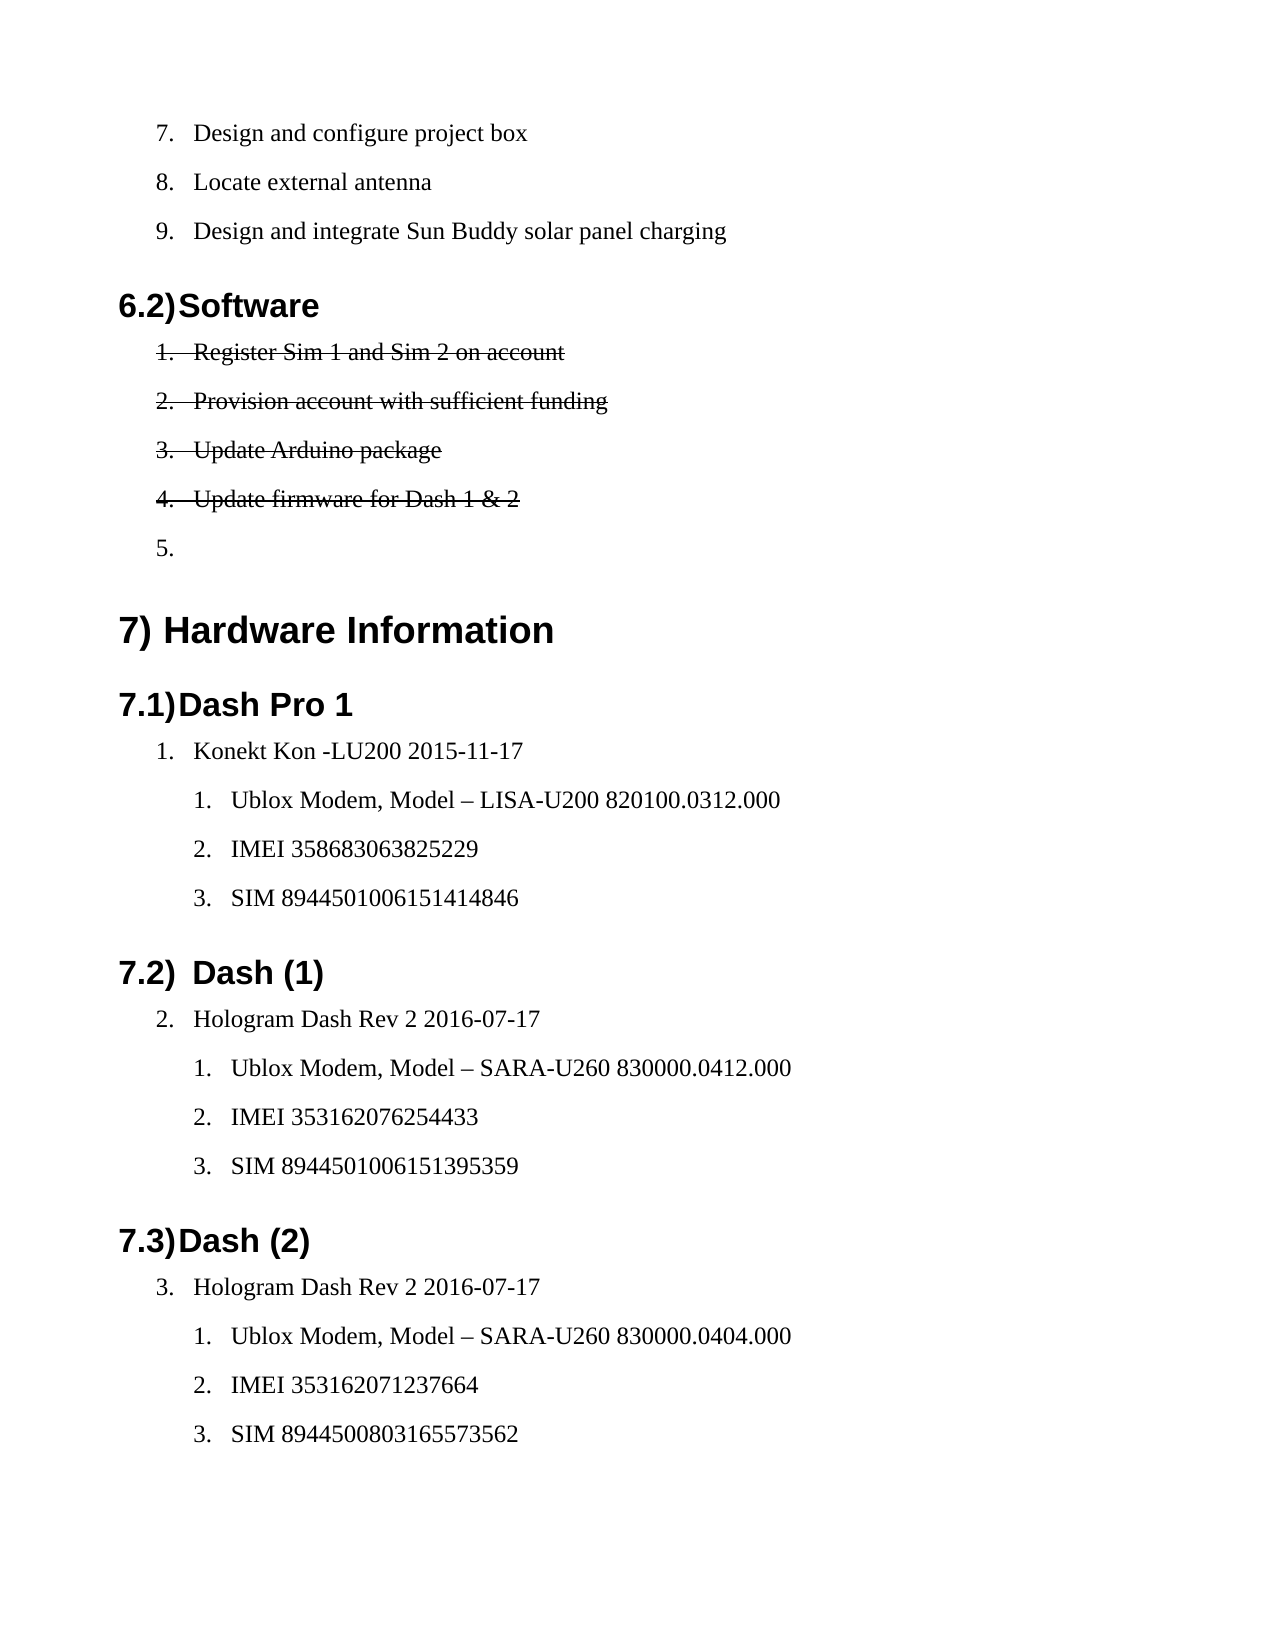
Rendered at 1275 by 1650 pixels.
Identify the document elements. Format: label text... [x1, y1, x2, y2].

list Ublox Modem, Model – SARA-U260 830000.0404.000 [193, 1321, 1157, 1350]
list Hologram Dash Rev 2 2016-07-17 [156, 1004, 1157, 1033]
list Ublox Modem, Model – SARA-U260 830000.0412.000 [193, 1053, 1157, 1082]
list Konekt Kon -LU200 2015-11-17 [156, 736, 1157, 764]
list Locate external antenna [156, 167, 1157, 196]
list Provision account with sufficient funding [156, 386, 1157, 415]
list Design and integrate Sun Buddy solar panel charging [156, 216, 1157, 245]
list Design and configure project box [156, 118, 1157, 147]
subtitle Hardware Information [118, 608, 1157, 651]
subtitle Dash (1) [118, 953, 1157, 991]
list SIM 8944501006151395359 [193, 1151, 1157, 1180]
list IMEI 358683063825229 [193, 834, 1157, 863]
subtitle Software [118, 286, 1157, 325]
list IMEI 353162076254433 [193, 1102, 1157, 1131]
list SIM 8944501006151414846 [193, 883, 1157, 912]
list Update Arduino package [156, 435, 1157, 464]
list Hologram Dash Rev 2 2016-07-17 [156, 1272, 1157, 1301]
subtitle Dash (2) [118, 1221, 1157, 1260]
list Update firmware for Dash 1 & 2 [156, 484, 1157, 513]
list SIM 8944500803165573562 [193, 1419, 1157, 1448]
list Ublox Modem, Model – LISA-U200 820100.0312.000 [193, 785, 1157, 813]
subtitle Dash Pro 1 [118, 684, 1157, 723]
list IMEI 353162071237664 [193, 1370, 1157, 1399]
list Register Sim 1 and Sim 2 on account [156, 337, 1157, 366]
